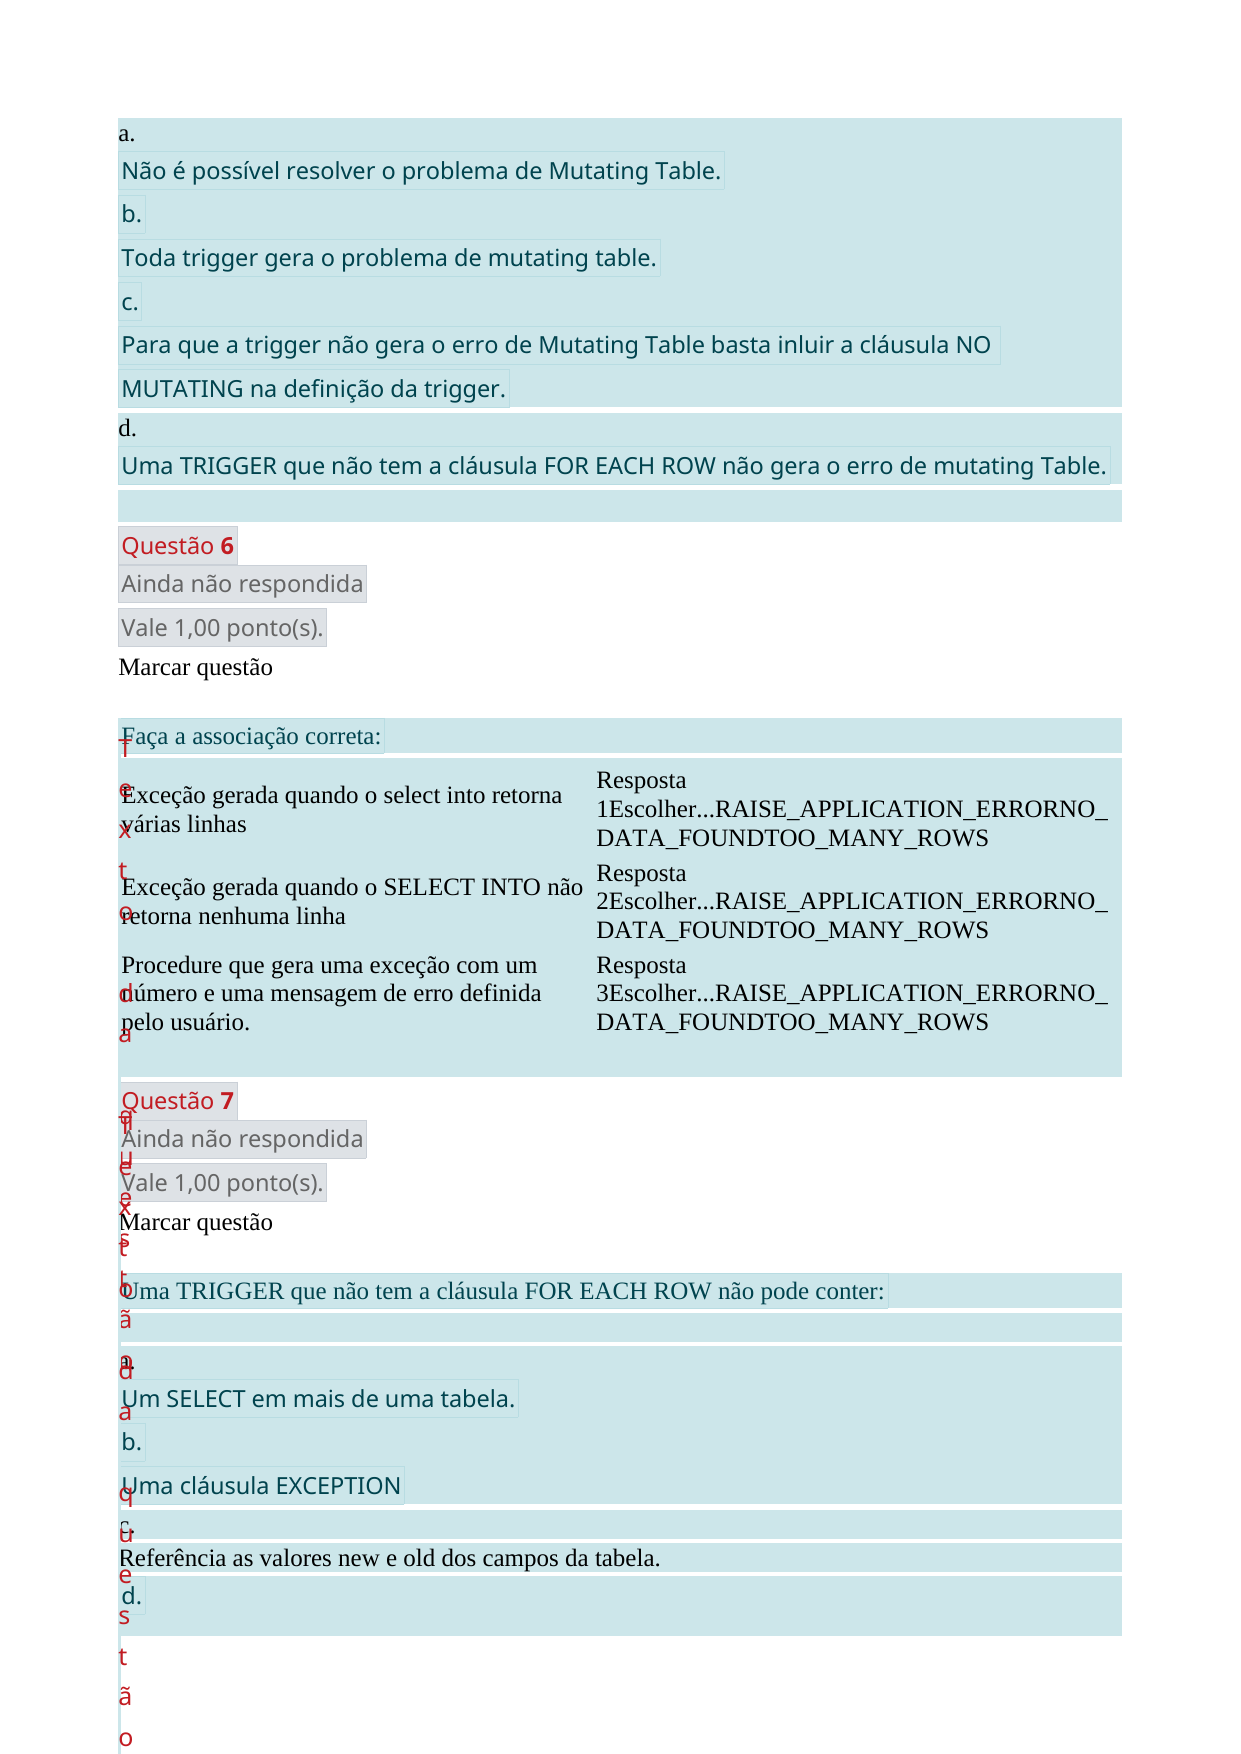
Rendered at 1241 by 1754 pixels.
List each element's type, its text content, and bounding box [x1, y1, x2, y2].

text [146, 1423, 1122, 1461]
text [385, 718, 1122, 753]
text b. [119, 196, 145, 233]
text Marcar questão [118, 652, 1122, 681]
text Ainda não respondida [119, 566, 366, 602]
table_cell Resposta 3Escolher...RAISE_APPLICATION_ERRORNO_DATA_FOUNDTOO_MANY_ROWS [593, 947, 1122, 1039]
text a. [118, 118, 1122, 147]
text [327, 1163, 1122, 1201]
text Toda trigger gera o problema de mutating table. [119, 240, 660, 276]
text [327, 608, 1122, 646]
text [146, 195, 1122, 233]
text Uma cláusula EXCEPTION [121, 1467, 404, 1504]
text a. [121, 1346, 1122, 1375]
text Faça a associação correta: [118, 718, 384, 753]
text c. [119, 283, 141, 320]
text Uma TRIGGER que não tem a cláusula FOR EACH ROW não pode conter: [121, 1274, 888, 1308]
text b. [121, 1424, 145, 1461]
subtitle [238, 526, 1122, 564]
text c. [121, 1510, 1122, 1539]
text Uma TRIGGER que não tem a cláusula FOR EACH ROW não gera o erro de mutating Table. [119, 447, 1110, 484]
text Vale 1,00 ponto(s). [121, 1164, 326, 1201]
text Um SELECT em mais de uma tabela. [121, 1380, 518, 1417]
text Vale 1,00 ponto(s). [119, 609, 326, 646]
text Marcar questão [121, 1207, 1122, 1236]
text [405, 1466, 1122, 1504]
subtitle Questão 7 [121, 1083, 237, 1120]
text [519, 1379, 1122, 1417]
subtitle [238, 1082, 1122, 1120]
text Não é possível resolver o problema de Mutating Table. [119, 152, 724, 189]
text [661, 238, 1122, 276]
text [367, 1120, 1122, 1158]
text [142, 282, 1122, 320]
text Para que a trigger não gera o erro de Mutating Table basta inluir a cláusula NO MUTATING na definição da trigger. [118, 326, 1122, 407]
subtitle Questão 6 [119, 527, 237, 564]
text [367, 564, 1122, 602]
table_cell Procedure que gera uma exceção com um número e uma mensagem de erro definida pelo usuário. [121, 947, 593, 1039]
text [889, 1273, 1122, 1308]
text [146, 1576, 1122, 1614]
table_cell Resposta 2Escolher...RAISE_APPLICATION_ERRORNO_DATA_FOUNDTOO_MANY_ROWS [593, 855, 1122, 947]
table_header Exceção gerada quando o select into retorna várias linhas [121, 763, 593, 855]
text d. [118, 413, 1122, 442]
text Ainda não respondida [121, 1121, 366, 1158]
table_cell Exceção gerada quando o SELECT INTO não retorna nenhuma linha [121, 855, 593, 947]
table_header Resposta 1Escolher...RAISE_APPLICATION_ERRORNO_DATA_FOUNDTOO_MANY_ROWS [593, 763, 1122, 855]
text [725, 151, 1122, 189]
text Referência as valores new e old dos campos da tabela. [121, 1543, 1122, 1572]
text d. [121, 1577, 145, 1614]
